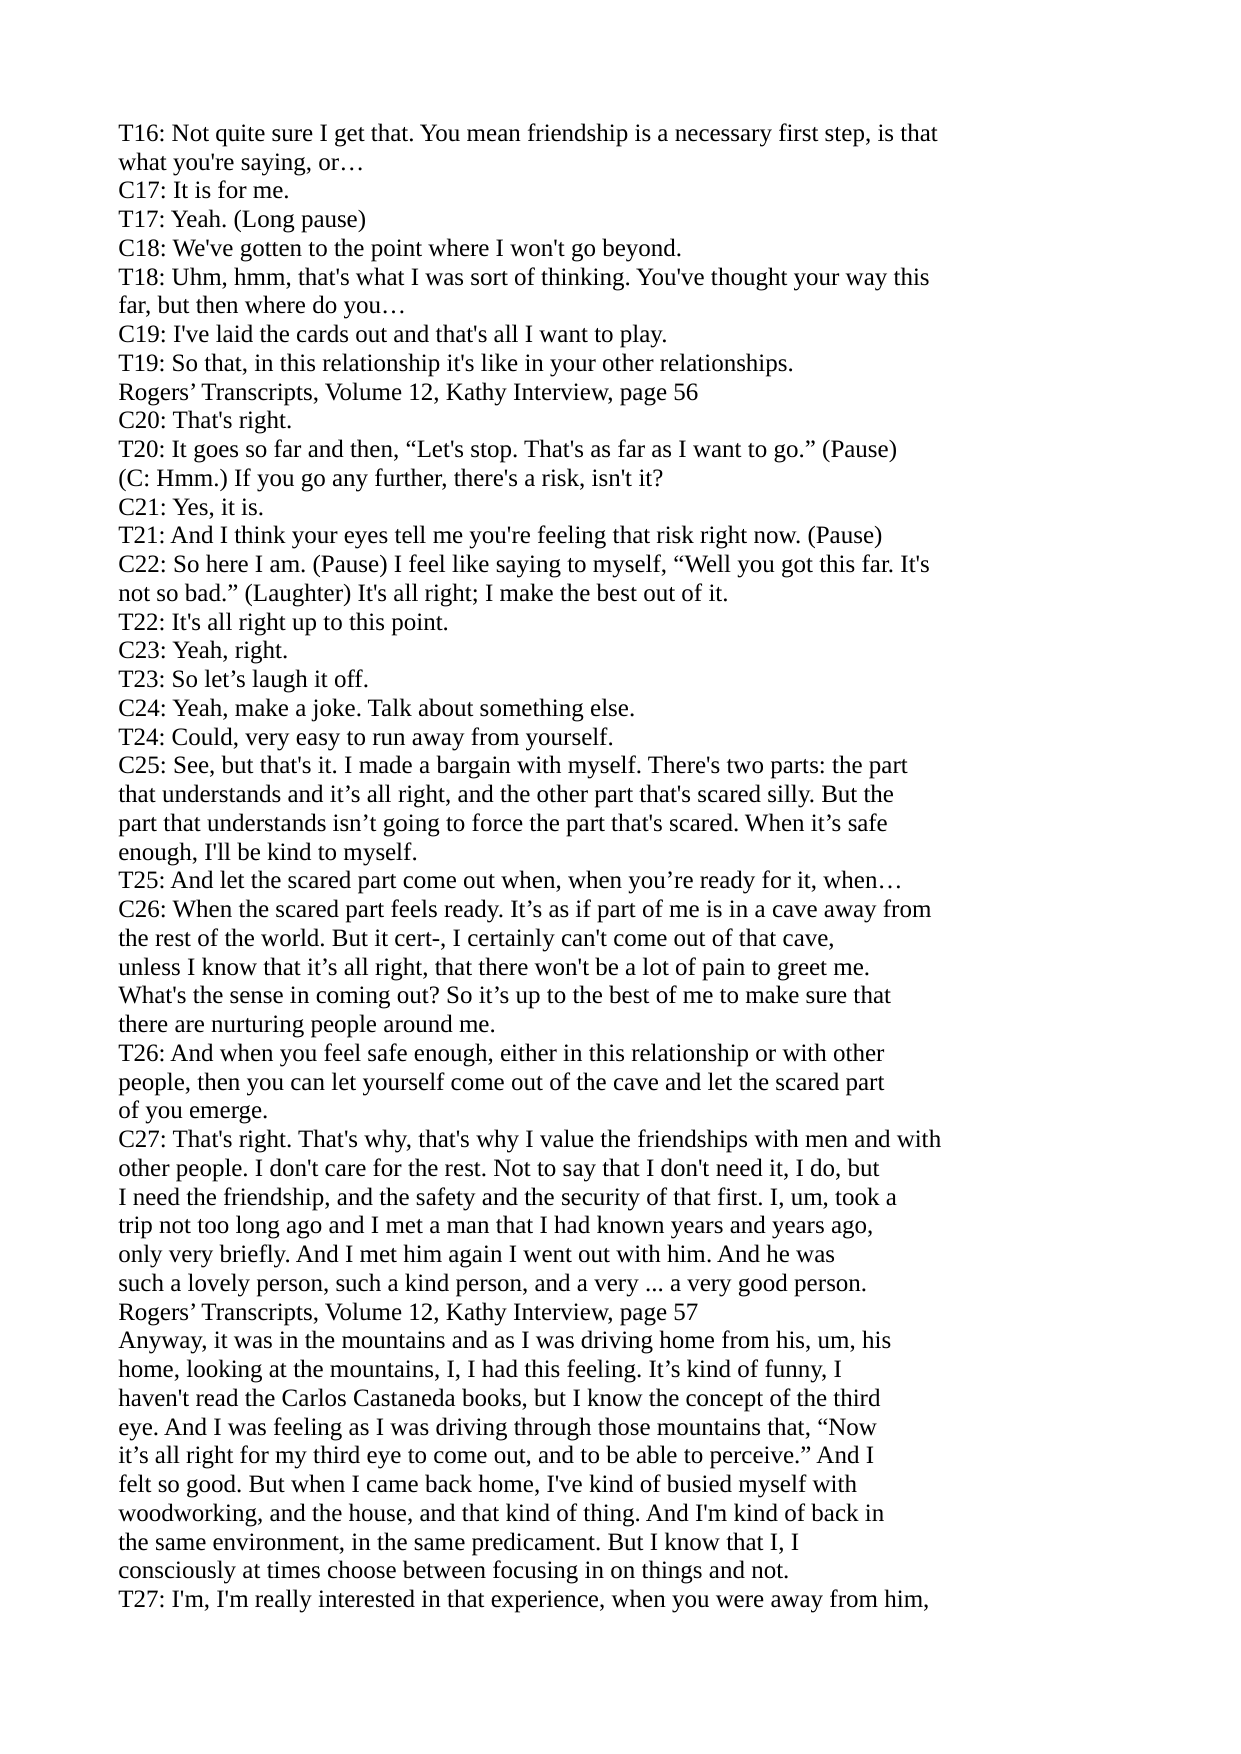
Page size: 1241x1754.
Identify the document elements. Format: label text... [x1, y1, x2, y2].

text home, looking at the mountains, I, I had this feeling. It’s kind of funny, I [118, 1354, 1122, 1383]
text not so bad.” (Laughter) It's all right; I make the best out of it. [118, 578, 1122, 607]
text woodworking, and the house, and that kind of thing. And I'm kind of back in [118, 1498, 1122, 1527]
text C19: I've laid the cards out and that's all I want to play. [118, 319, 1122, 348]
text the rest of the world. But it cert-, I certainly can't come out of that cave, [118, 923, 1122, 952]
text of you emerge. [118, 1096, 1122, 1124]
text C21: Yes, it is. [118, 492, 1122, 521]
text T19: So that, in this relationship it's like in your other relationships. [118, 348, 1122, 377]
text T24: Could, very easy to run away from yourself. [118, 722, 1122, 751]
text Anyway, it was in the mountains and as I was driving home from his, um, his [118, 1326, 1122, 1354]
text Rogers’ Transcripts, Volume 12, Kathy Interview, page 57 [118, 1297, 1122, 1326]
text T18: Uhm, hmm, that's what I was sort of thinking. You've thought your way this [118, 262, 1122, 291]
text T16: Not quite sure I get that. You mean friendship is a necessary first step, is that [118, 118, 1122, 147]
text T17: Yeah. (Long pause) [118, 204, 1122, 233]
text consciously at times choose between focusing in on things and not. [118, 1556, 1122, 1584]
text C22: So here I am. (Pause) I feel like saying to myself, “Well you got this far. It's [118, 549, 1122, 578]
text felt so good. But when I came back home, I've kind of busied myself with [118, 1469, 1122, 1498]
text that understands and it’s all right, and the other part that's scared silly. But the [118, 779, 1122, 808]
text C17: It is for me. [118, 176, 1122, 204]
text C27: That's right. That's why, that's why I value the friendships with men and with [118, 1124, 1122, 1153]
text I need the friendship, and the safety and the security of that first. I, um, took a [118, 1182, 1122, 1211]
text people, then you can let yourself come out of the cave and let the scared part [118, 1067, 1122, 1096]
text there are nurturing people around me. [118, 1009, 1122, 1038]
text what you're saying, or… [118, 147, 1122, 176]
text Rogers’ Transcripts, Volume 12, Kathy Interview, page 56 [118, 377, 1122, 406]
text far, but then where do you… [118, 291, 1122, 319]
text the same environment, in the same predicament. But I know that I, I [118, 1527, 1122, 1556]
text T21: And I think your eyes tell me you're feeling that risk right now. (Pause) [118, 521, 1122, 549]
text C20: That's right. [118, 406, 1122, 434]
text such a lovely person, such a kind person, and a very ... a very good person. [118, 1268, 1122, 1297]
text T25: And let the scared part come out when, when you’re ready for it, when… [118, 866, 1122, 894]
text T26: And when you feel safe enough, either in this relationship or with other [118, 1038, 1122, 1067]
text C24: Yeah, make a joke. Talk about something else. [118, 693, 1122, 722]
text enough, I'll be kind to myself. [118, 837, 1122, 866]
text haven't read the Carlos Castaneda books, but I know the concept of the third [118, 1383, 1122, 1412]
text trip not too long ago and I met a man that I had known years and years ago, [118, 1211, 1122, 1239]
text T23: So let’s laugh it off. [118, 664, 1122, 693]
text eye. And I was feeling as I was driving through those mountains that, “Now [118, 1412, 1122, 1441]
text T22: It's all right up to this point. [118, 607, 1122, 636]
text part that understands isn’t going to force the part that's scared. When it’s safe [118, 808, 1122, 837]
text (C: Hmm.) If you go any further, there's a risk, isn't it? [118, 463, 1122, 492]
text C18: We've gotten to the point where I won't go beyond. [118, 233, 1122, 262]
text only very briefly. And I met him again I went out with him. And he was [118, 1239, 1122, 1268]
text What's the sense in coming out? So it’s up to the best of me to make sure that [118, 981, 1122, 1009]
text C23: Yeah, right. [118, 636, 1122, 664]
text C26: When the scared part feels ready. It’s as if part of me is in a cave away from [118, 894, 1122, 923]
text unless I know that it’s all right, that there won't be a lot of pain to greet me. [118, 952, 1122, 981]
text T20: It goes so far and then, “Let's stop. That's as far as I want to go.” (Pause) [118, 434, 1122, 463]
text C25: See, but that's it. I made a bargain with myself. There's two parts: the part [118, 751, 1122, 779]
text it’s all right for my third eye to come out, and to be able to perceive.” And I [118, 1441, 1122, 1469]
text T27: I'm, I'm really interested in that experience, when you were away from him, [118, 1584, 1122, 1613]
text other people. I don't care for the rest. Not to say that I don't need it, I do, but [118, 1153, 1122, 1182]
